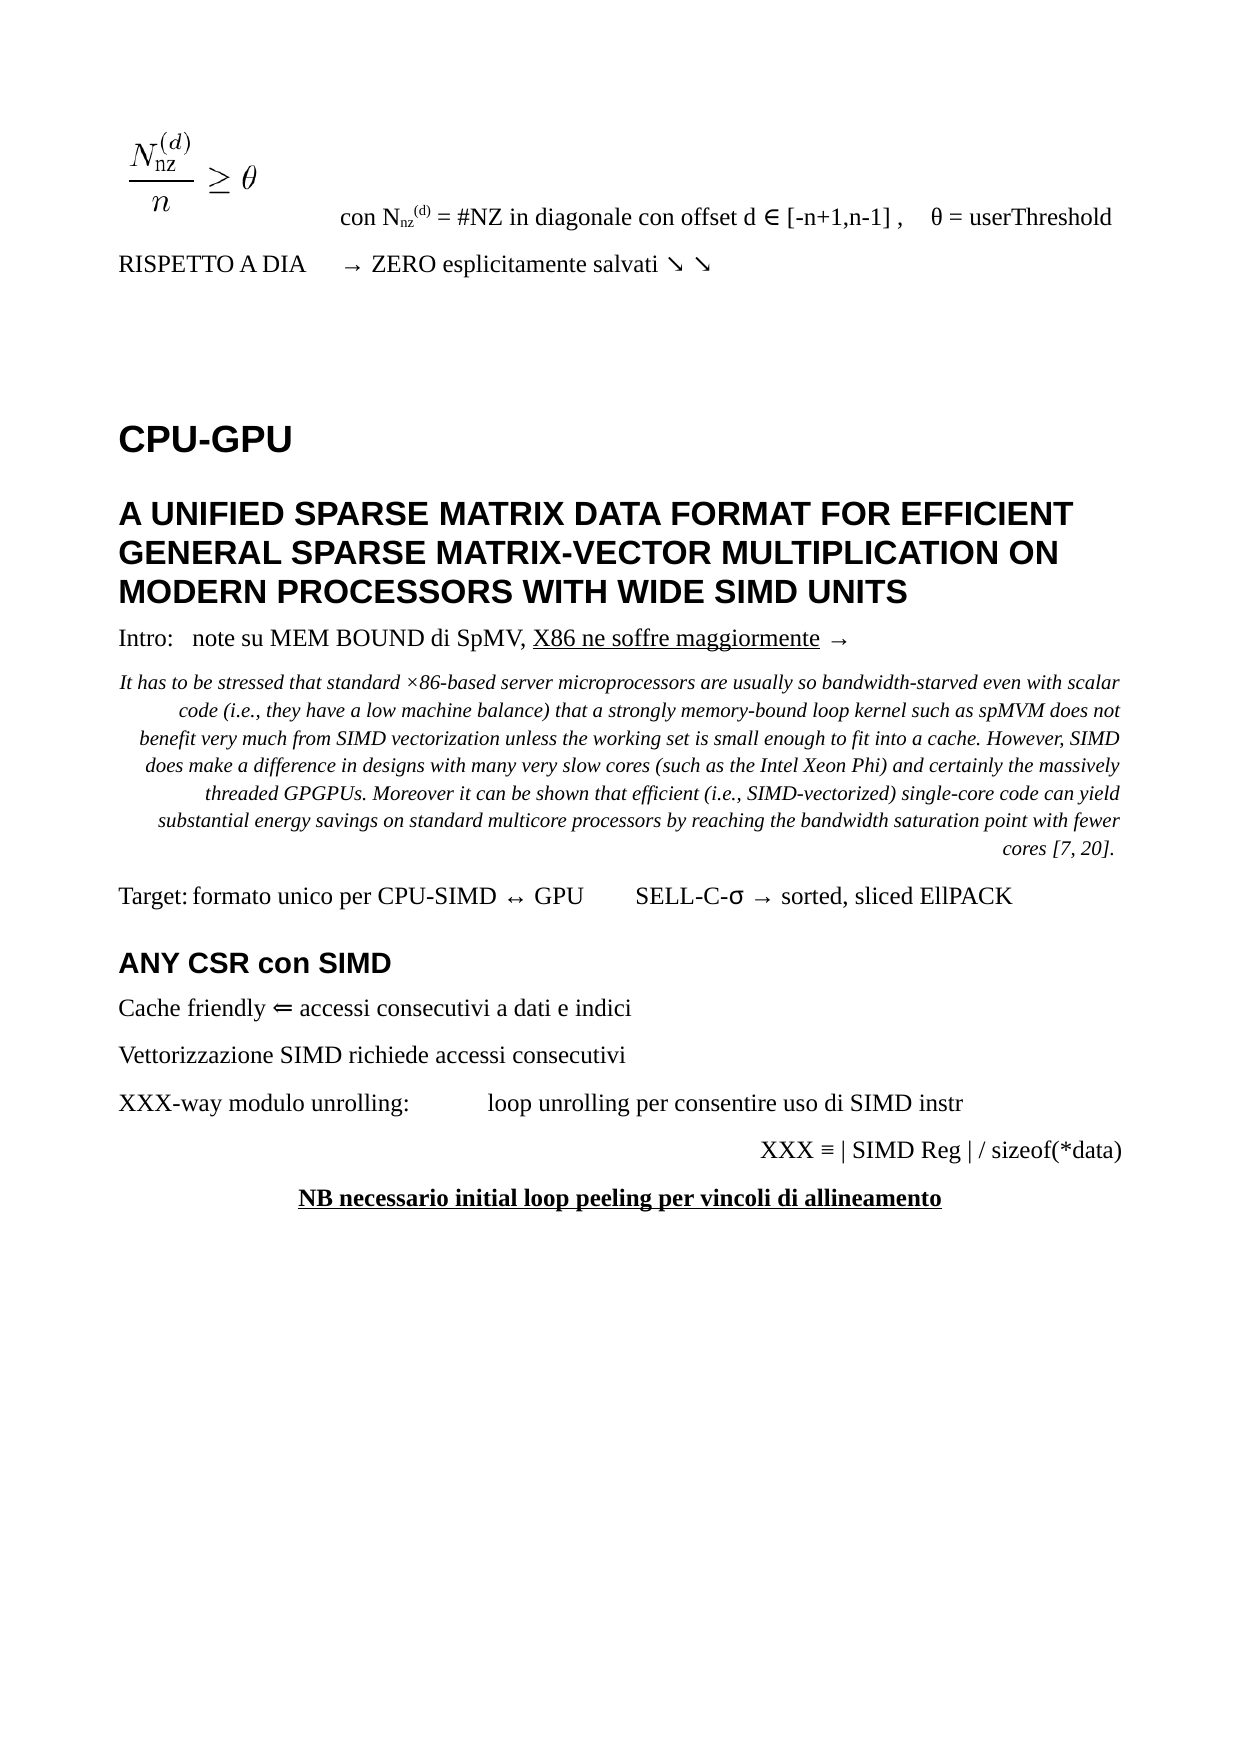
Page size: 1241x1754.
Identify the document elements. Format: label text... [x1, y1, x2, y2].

text XXX-way modulo unrolling: loop unrolling per consentire uso di SIMD instr [118, 1088, 1122, 1117]
text RISPETTO A DIA → ZERO esplicitamente salvati ↘ ↘ [118, 249, 1122, 278]
text Target: formato unico per CPU-SIMD ↔ GPU SELL-C-σ → sorted, sliced EllPACK [118, 878, 1122, 912]
text Cache friendly ⇐ accessi consecutivi a dati e indici [118, 993, 1122, 1021]
subtitle ANY CSR con SIMD [118, 946, 1122, 980]
text Vettorizzazione SIMD richiede accessi consecutivi [118, 1040, 1122, 1069]
picture [118, 118, 260, 226]
subtitle CPU-GPU [118, 417, 1122, 461]
text NB necessario initial loop peeling per vincoli di allineamento [118, 1183, 1122, 1212]
text XXX ≡ | SIMD Reg | / sizeof(*data) [118, 1135, 1122, 1164]
subtitle A UNIFIED SPARSE MATRIX DATA FORMAT FOR EFFICIENT GENERAL SPARSE MATRIX-VECTOR MULTIPLICATION ON MODERN PROCESSORS WITH WIDE SIMD UNITS [118, 494, 1122, 610]
text It has to be stressed that standard ×86-based server microprocessors are usually so bandwidth-starved even with scalar code (i.e., they have a low machine balance) that a strongly memory-bound loop kernel such as spMVM does not benefit very much from SIMD vectorization unless the working set is small enough to fit into a cache. However, SIMD does make a difference in designs with many very slow cores (such as the Intel Xeon Phi) and certainly the massively threaded GPGPUs. Moreover it can be shown that efficient (i.e., SIMD-vectorized) single-core code can yield substantial energy savings on standard multicore processors by reaching the bandwidth saturation point with fewer cores [7, 20]. [118, 670, 1122, 860]
text Intro: note su MEM BOUND di SpMV, X86 ne soffre maggiormente → [118, 623, 1122, 651]
text con Nnz(d) = #NZ in diagonale con offset d ∈ [-n+1,n-1] , θ = userThreshold [118, 118, 1122, 231]
